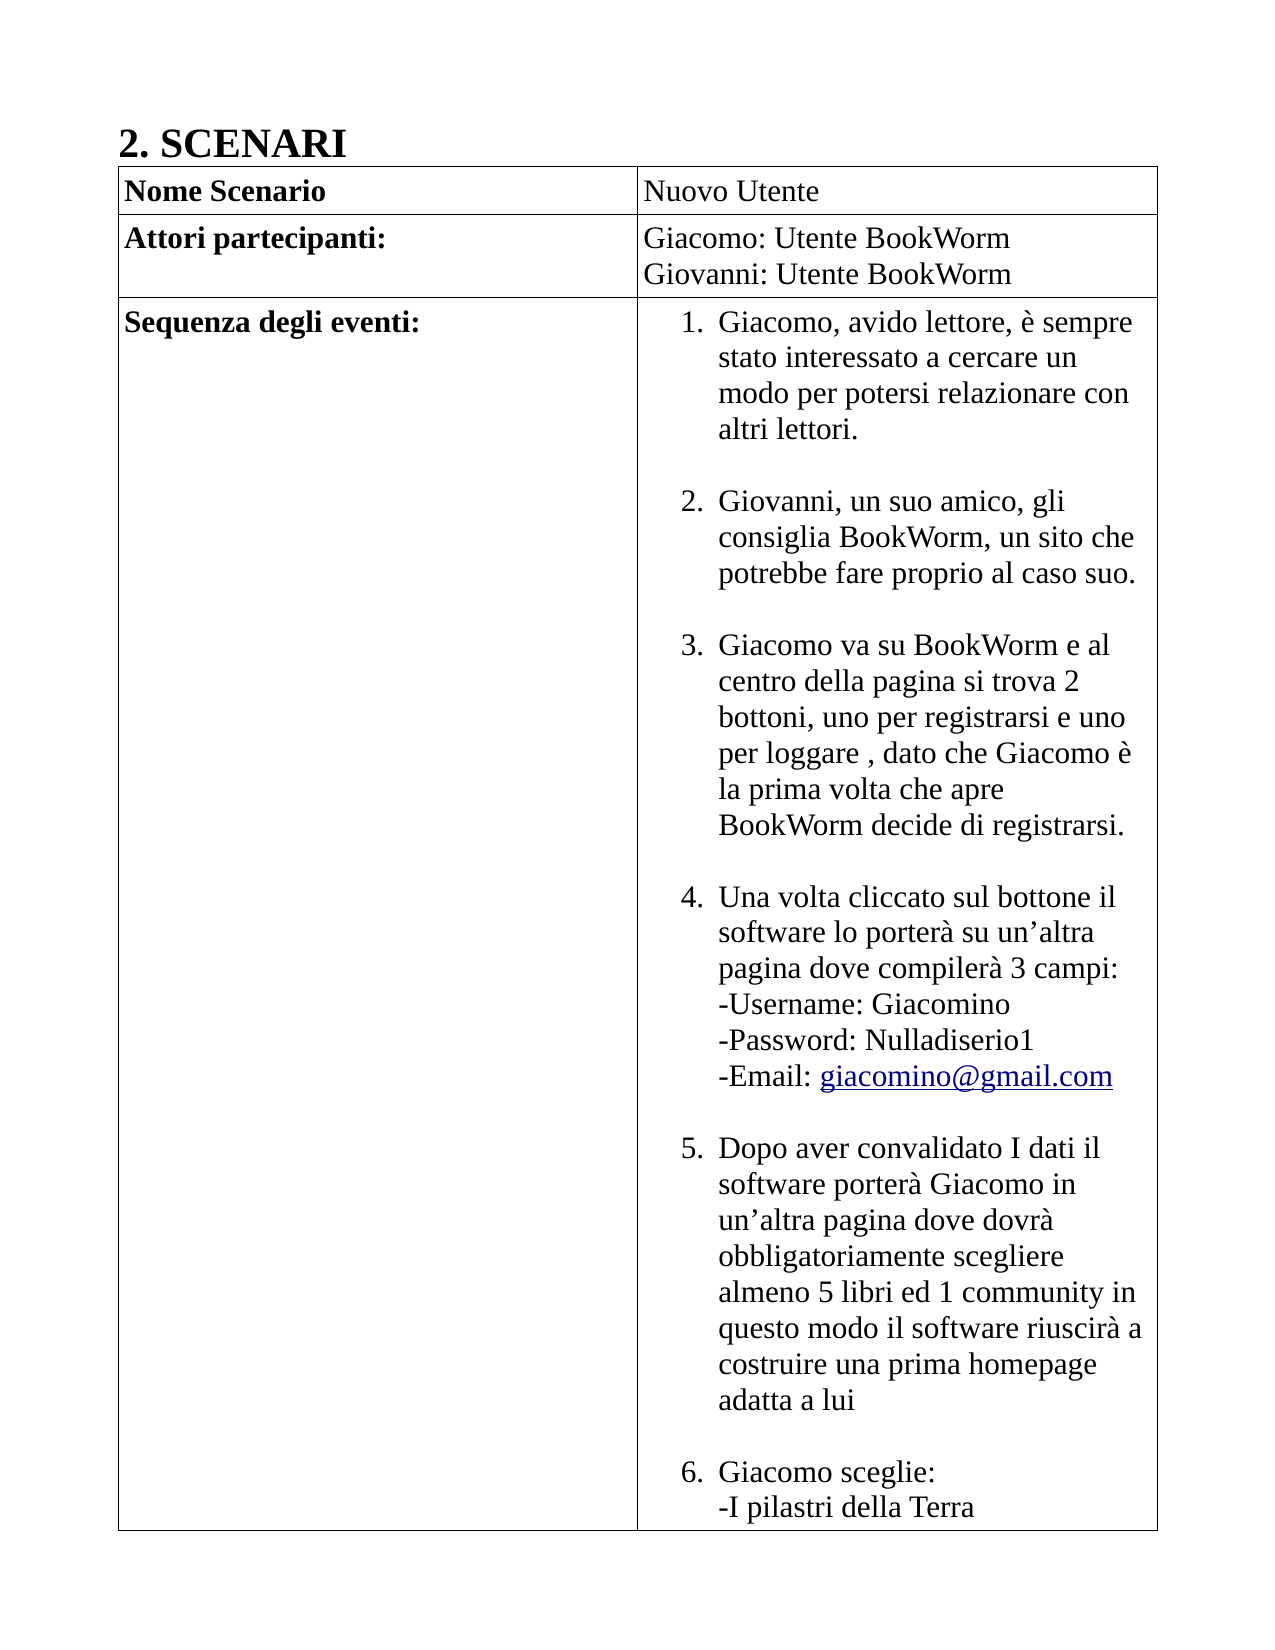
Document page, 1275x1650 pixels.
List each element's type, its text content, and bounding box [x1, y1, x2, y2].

table_header Nuovo Utente [638, 167, 1157, 213]
table_cell Sequenza degli eventi: [119, 298, 637, 1530]
table_cell Attori partecipanti: [119, 215, 637, 297]
table_header Nome Scenario [119, 167, 637, 213]
table_cell Giacomo: Utente BookWorm Giovanni: Utente BookWorm [638, 215, 1157, 297]
table_cell Giacomo, avido lettore, è sempre stato interessato a cercare un modo per potersi relazionare con altri lettori. Giovanni, un suo amico, gli consiglia BookWorm, un sito che potrebbe fare proprio al caso suo. Giacomo va su BookWorm e al centro della pagina si trova 2 bottoni, uno per registrarsi e uno per loggare , dato che Giacomo è la prima volta che apre BookWorm decide di registrarsi. Una volta cliccato sul bottone il software lo porterà su un’altra pagina dove compilerà 3 campi: -Username: Giacomino -Password: Nulladiserio1 -Email: giacomino@gmail.com Dopo aver convalidato I dati il software porterà Giacomo in un’altra pagina dove dovrà obbligatoriamente scegliere almeno 5 libri ed 1 community in questo modo il software riuscirà a costruire una prima homepage adatta a lui Giacomo sceglie: -I pilastri della Terra [638, 298, 1157, 1530]
text 2. SCENARI [118, 118, 1157, 166]
